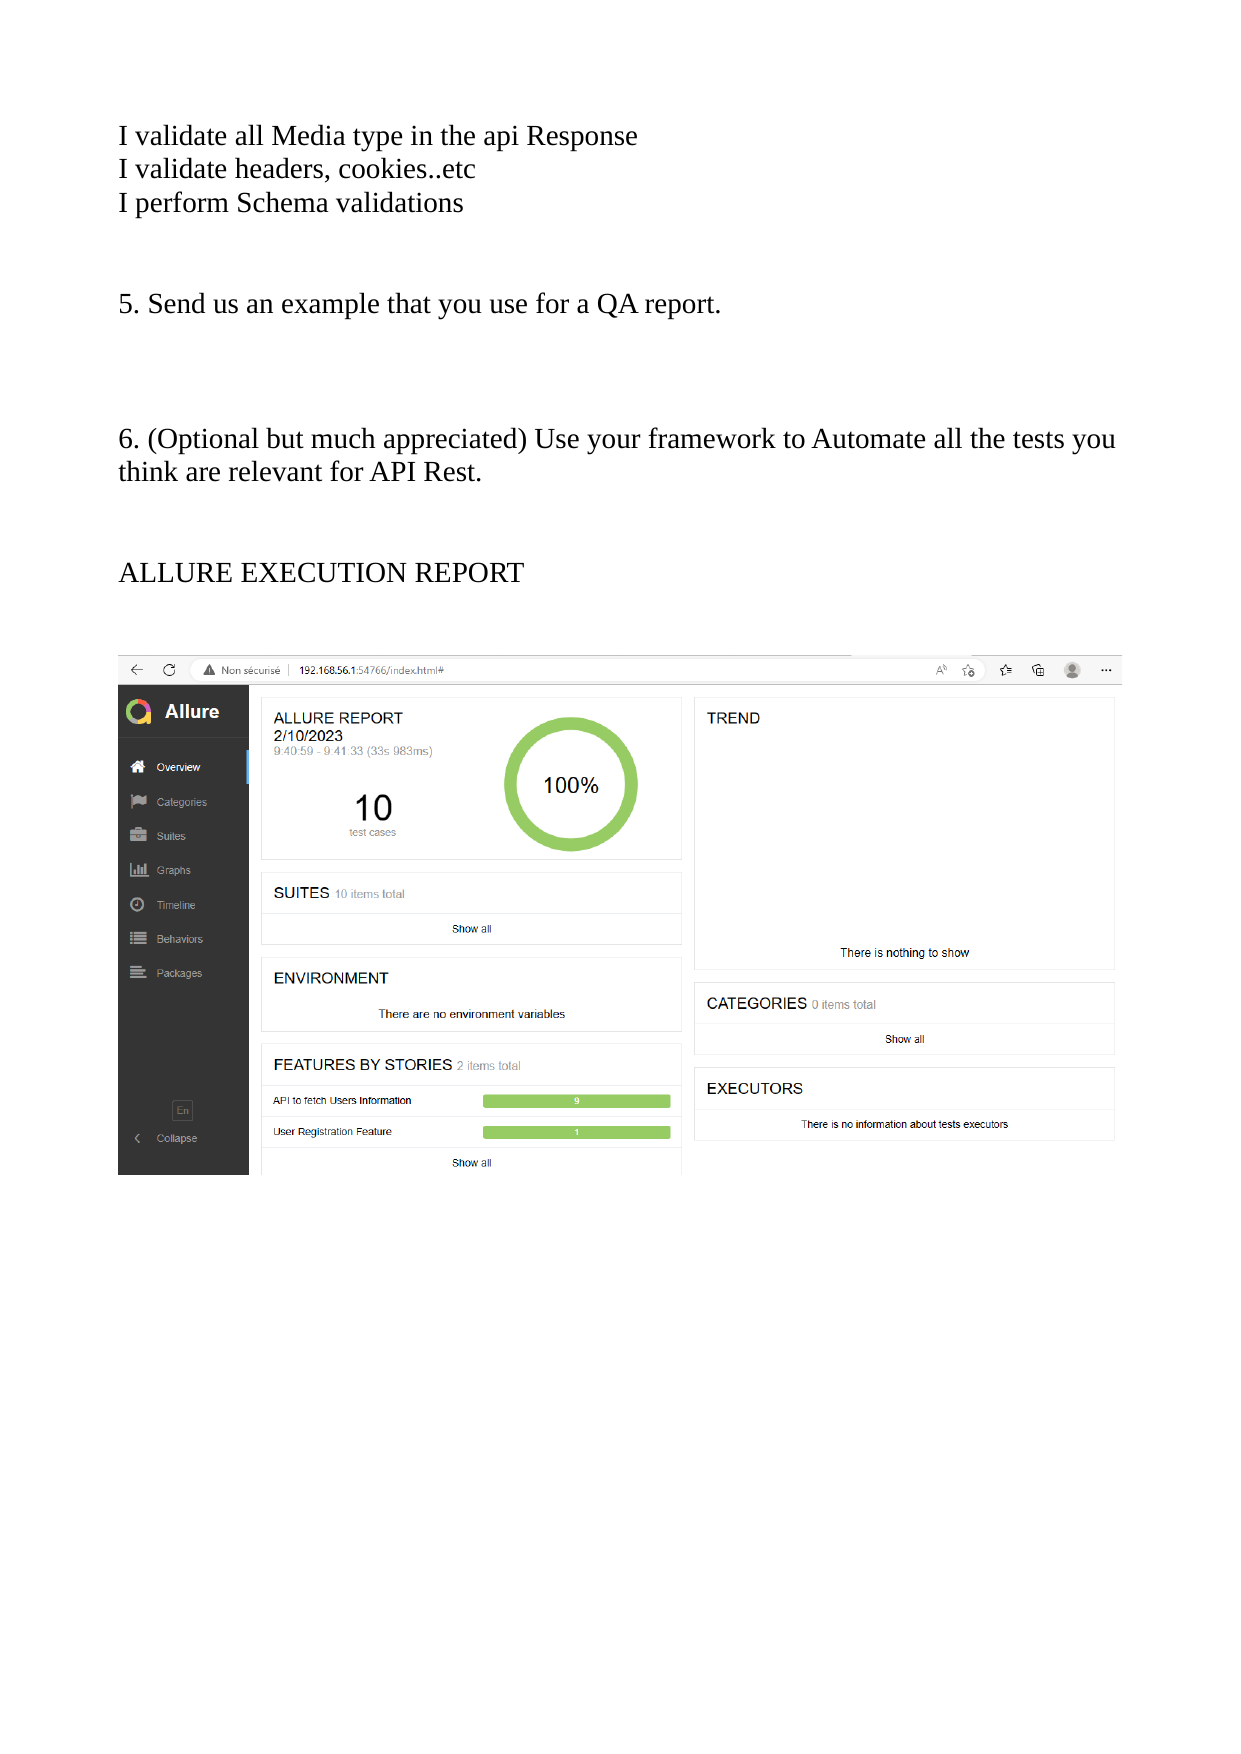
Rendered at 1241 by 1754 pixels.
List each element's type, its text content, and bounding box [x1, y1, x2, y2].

text ALLURE EXECUTION REPORT [118, 555, 1122, 588]
text 5. Send us an example that you use for a QA report. [118, 287, 1122, 320]
text I perform Schema validations [118, 185, 1122, 219]
text I validate all Media type in the api Response [118, 118, 1122, 152]
text I validate headers, cookies..etc [118, 152, 1122, 185]
text 6. (Optional but much appreciated) Use your framework to Automate all the tests you think are relevant for API Rest. [118, 421, 1122, 488]
picture [118, 655, 1123, 1175]
